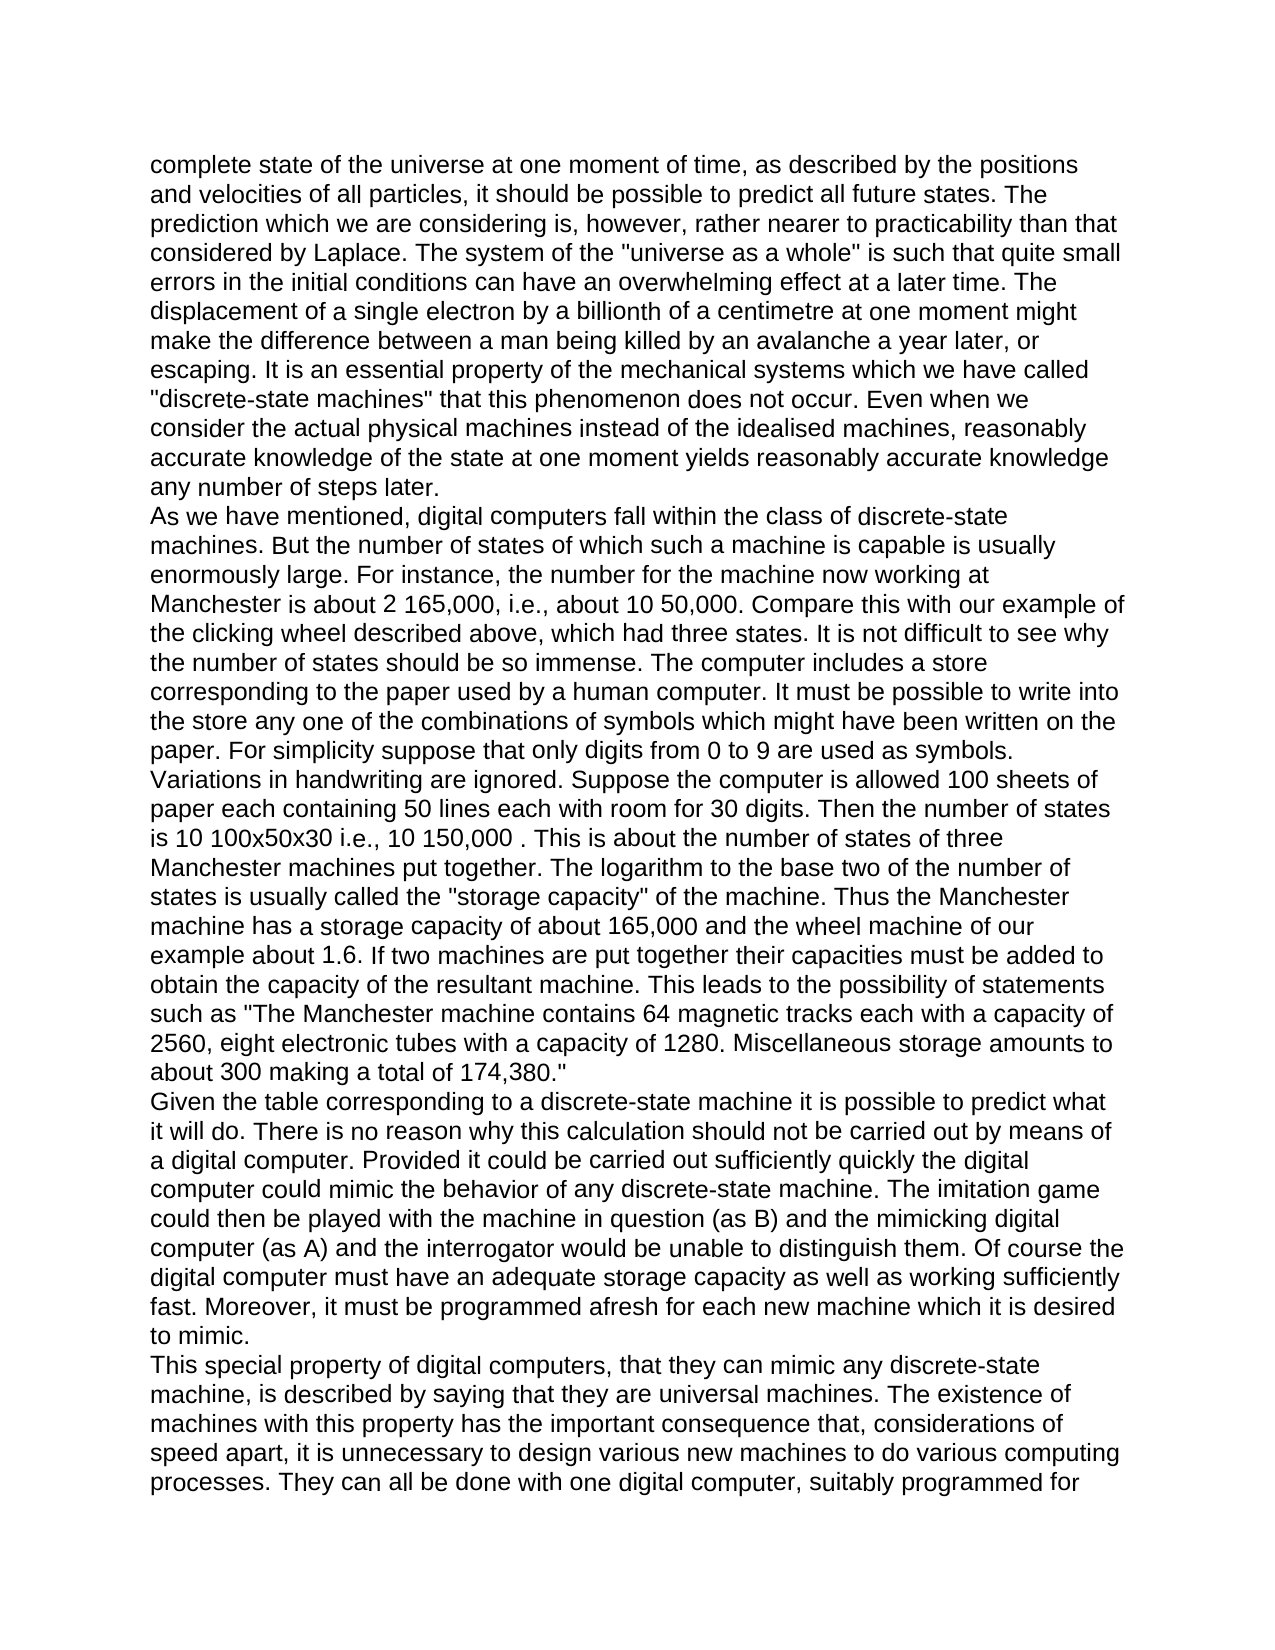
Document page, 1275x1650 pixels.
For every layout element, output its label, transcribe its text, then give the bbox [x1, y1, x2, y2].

text This special property of digital computers, that they can mimic any discrete-state machine, is described by saying that they are universal machines. The existence of machines with this property has the important consequence that, considerations of speed apart, it is unnecessary to design various new machines to do various computing processes. They can all be done with one digital computer, suitably programmed for [150, 1350, 1125, 1496]
text As we have mentioned, digital computers fall within the class of discrete-state machines. But the number of states of which such a machine is capable is usually enormously large. For instance, the number for the machine now working at Manchester is about 2 165,000, i.e., about 10 50,000. Compare this with our example of the clicking wheel described above, which had three states. It is not difficult to see why the number of states should be so immense. The computer includes a store corresponding to the paper used by a human computer. It must be possible to write into the store any one of the combinations of symbols which might have been written on the paper. For simplicity suppose that only digits from 0 to 9 are used as symbols. Variations in handwriting are ignored. Suppose the computer is allowed 100 sheets of paper each containing 50 lines each with room for 30 digits. Then the number of states is 10 100x50x30 i.e., 10 150,000 . This is about the number of states of three Manchester machines put together. The logarithm to the base two of the number of states is usually called the "storage capacity" of the machine. Thus the Manchester machine has a storage capacity of about 165,000 and the wheel machine of our example about 1.6. If two machines are put together their capacities must be added to obtain the capacity of the resultant machine. This leads to the possibility of statements such as "The Manchester machine contains 64 magnetic tracks each with a capacity of 2560, eight electronic tubes with a capacity of 1280. Miscellaneous storage amounts to about 300 making a total of 174,380." [150, 501, 1125, 1087]
text complete state of the universe at one moment of time, as described by the positions and velocities of all particles, it should be possible to predict all future states. The prediction which we are considering is, however, rather nearer to practicability than that considered by Laplace. The system of the "universe as a whole" is such that quite small errors in the initial conditions can have an overwhelming effect at a later time. The displacement of a single electron by a billionth of a centimetre at one moment might make the difference between a man being killed by an avalanche a year later, or escaping. It is an essential property of the mechanical systems which we have called "discrete-state machines" that this phenomenon does not occur. Even when we consider the actual physical machines instead of the idealised machines, reasonably accurate knowledge of the state at one moment yields reasonably accurate knowledge any number of steps later. [150, 150, 1125, 501]
text Given the table corresponding to a discrete-state machine it is possible to predict what it will do. There is no reason why this calculation should not be carried out by means of a digital computer. Provided it could be carried out sufficiently quickly the digital computer could mimic the behavior of any discrete-state machine. The imitation game could then be played with the machine in question (as B) and the mimicking digital computer (as A) and the interrogator would be unable to distinguish them. Of course the digital computer must have an adequate storage capacity as well as working sufficiently fast. Moreover, it must be programmed afresh for each new machine which it is desired to mimic. [150, 1087, 1125, 1350]
